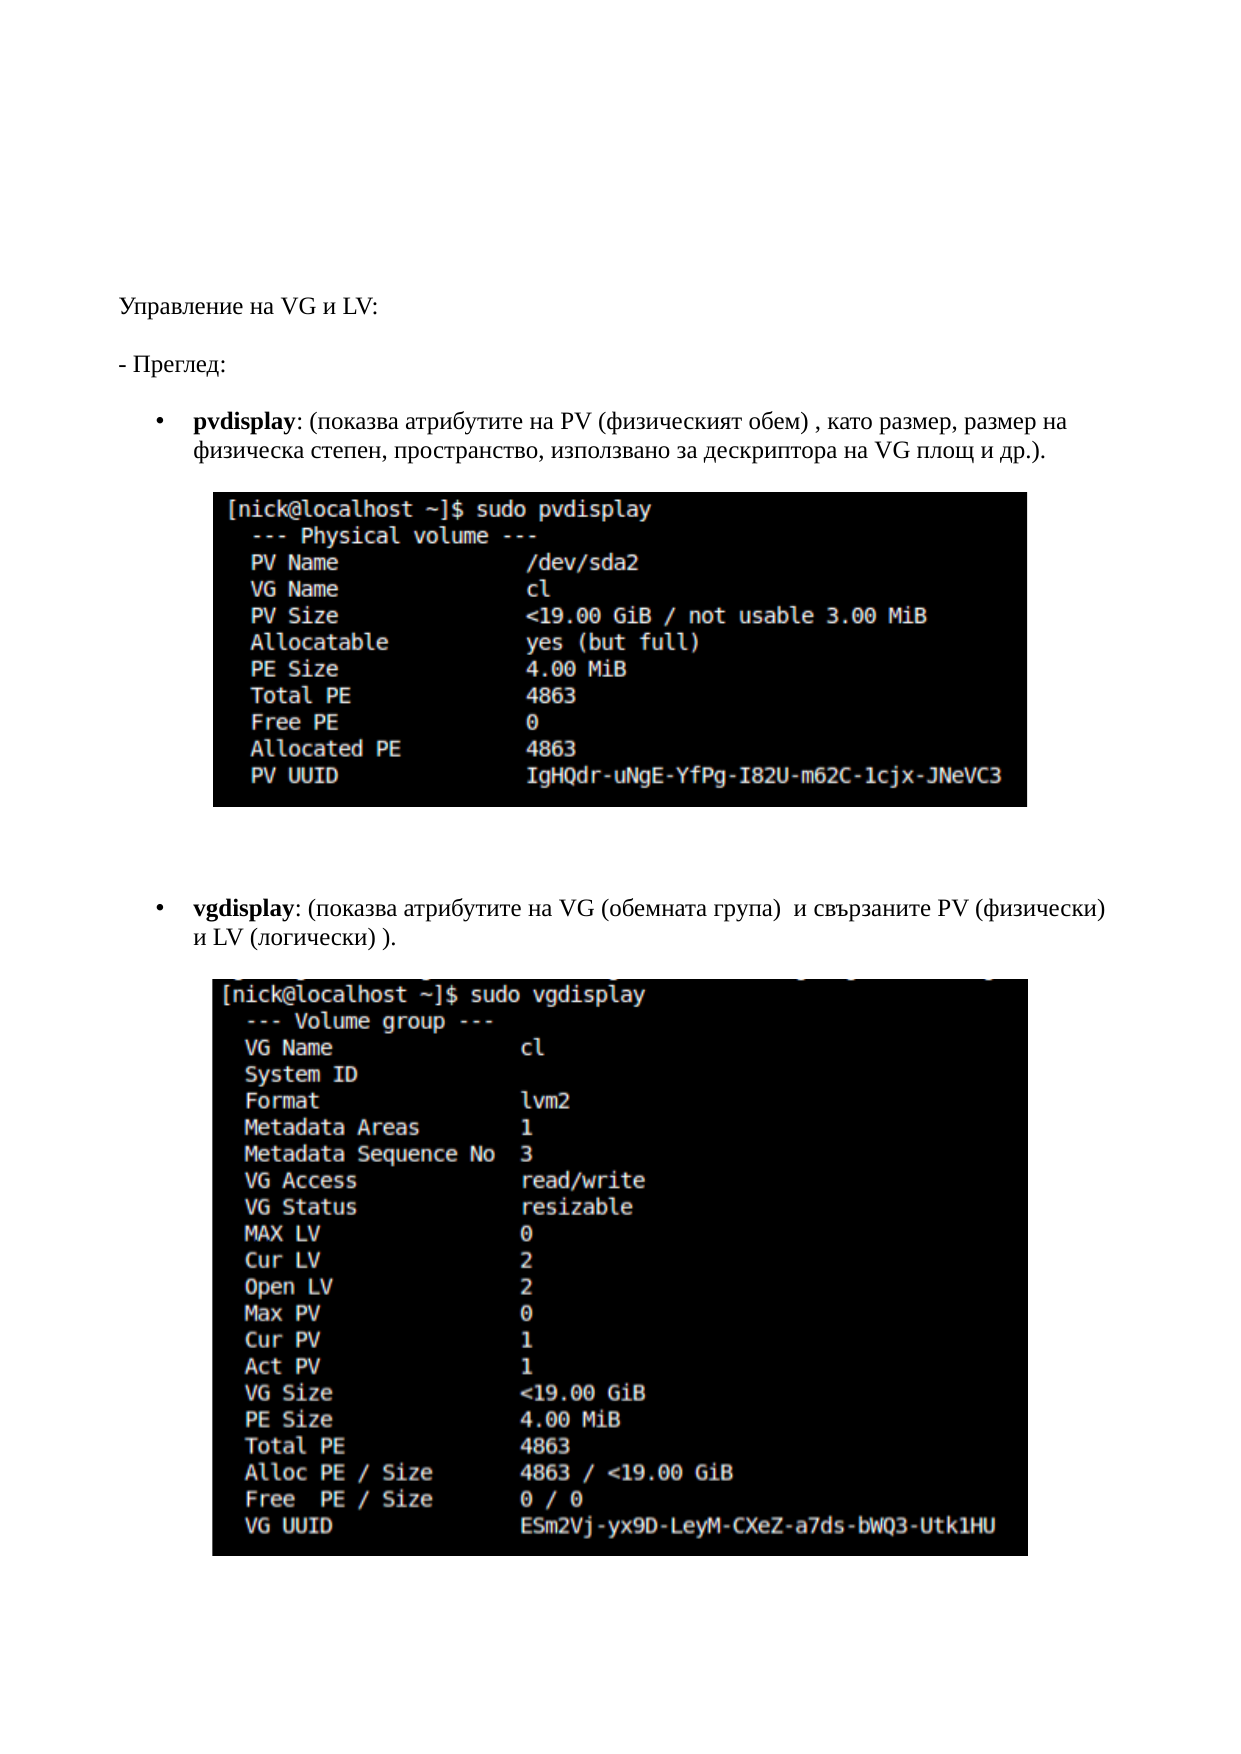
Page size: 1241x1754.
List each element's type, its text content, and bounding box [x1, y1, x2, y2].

list pvdisplay: (показва атрибутите на PV (физическият обем) , като размер, размер на физическа степен, пространство, използвано за дескриптора на VG площ и др.). [156, 406, 1122, 464]
text - Преглед: [118, 349, 1122, 378]
list vgdisplay: (показва атрибутите на VG (обемната група) и свързаните PV (физически) и LV (логически) ). [156, 893, 1122, 950]
text Управление на VG и LV: [118, 291, 1122, 320]
picture [212, 979, 1028, 1556]
picture [213, 492, 1028, 807]
